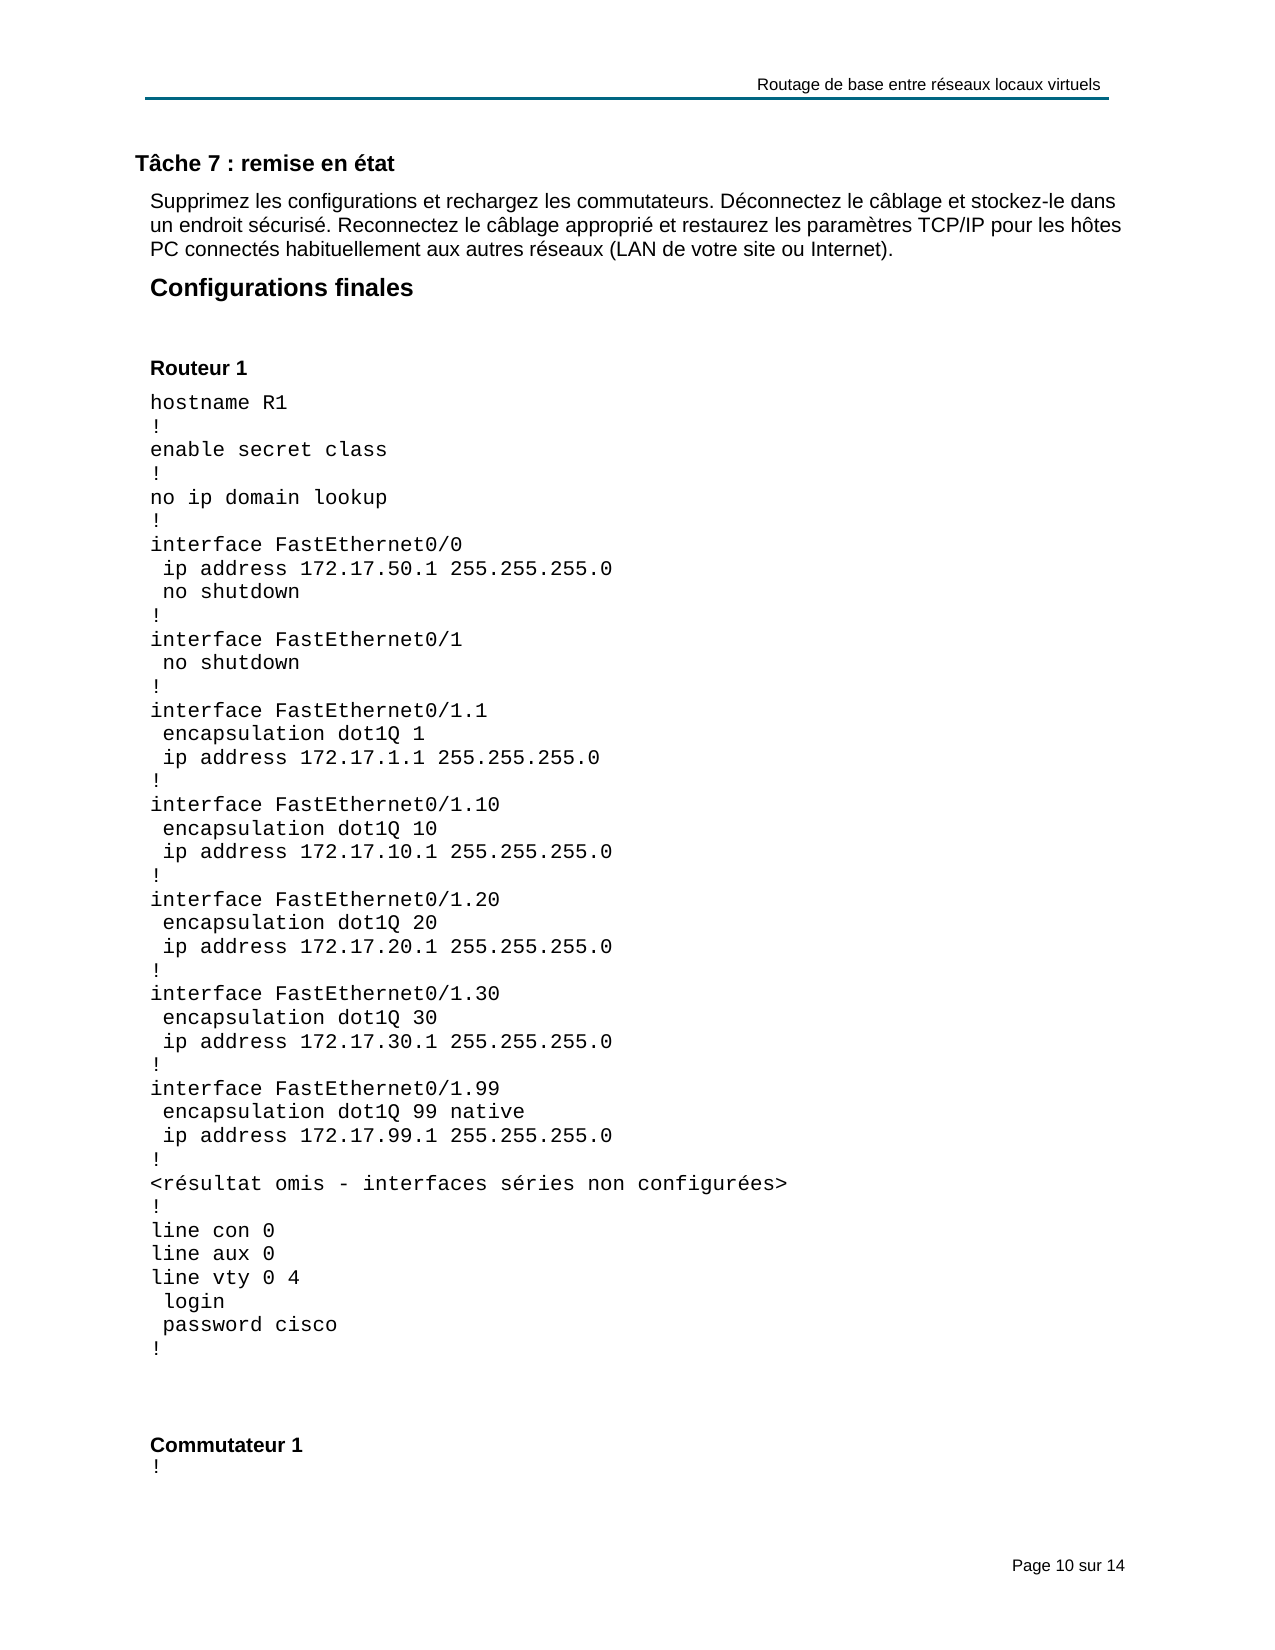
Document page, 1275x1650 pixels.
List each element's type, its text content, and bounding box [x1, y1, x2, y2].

text ip address 172.17.50.1 255.255.255.0 [150, 558, 1125, 581]
text ! [150, 1054, 1125, 1078]
text encapsulation dot1Q 20 [150, 912, 1125, 936]
text ! [150, 1338, 1125, 1362]
text ! [150, 865, 1125, 889]
text interface FastEthernet0/1 [150, 629, 1125, 652]
text ! [150, 1457, 1125, 1480]
text password cisco [150, 1314, 1125, 1338]
text encapsulation dot1Q 99 native [150, 1102, 1125, 1125]
text Tâche 7 : remise en état [135, 150, 1125, 176]
text ip address 172.17.20.1 255.255.255.0 [150, 936, 1125, 960]
text ip address 172.17.99.1 255.255.255.0 [150, 1125, 1125, 1149]
text ! [150, 1196, 1125, 1220]
text encapsulation dot1Q 1 [150, 723, 1125, 747]
text Routeur 1 [150, 356, 1125, 380]
text line aux 0 [150, 1243, 1125, 1267]
text ! [150, 510, 1125, 534]
text ! [150, 463, 1125, 487]
text ! [150, 960, 1125, 983]
text interface FastEthernet0/1.1 [150, 699, 1125, 723]
text encapsulation dot1Q 10 [150, 818, 1125, 841]
text interface FastEthernet0/1.99 [150, 1078, 1125, 1102]
text interface FastEthernet0/1.30 [150, 983, 1125, 1007]
text ! [150, 1149, 1125, 1172]
text ip address 172.17.1.1 255.255.255.0 [150, 747, 1125, 771]
text interface FastEthernet0/0 [150, 534, 1125, 558]
text Supprimez les configurations et rechargez les commutateurs. Déconnectez le câblage et stockez-le dans un endroit sécurisé. Reconnectez le câblage approprié et restaurez les paramètres TCP/IP pour les hôtes PC connectés habituellement aux autres réseaux (LAN de votre site ou Internet). [150, 189, 1125, 261]
text <résultat omis - interfaces séries non configurées> [150, 1172, 1125, 1196]
text ! [150, 676, 1125, 699]
text Configurations finales [150, 273, 1125, 302]
text enable secret class [150, 439, 1125, 463]
text no shutdown [150, 652, 1125, 676]
text no ip domain lookup [150, 487, 1125, 510]
text encapsulation dot1Q 30 [150, 1007, 1125, 1031]
text interface FastEthernet0/1.10 [150, 794, 1125, 818]
text ! [150, 771, 1125, 794]
text ip address 172.17.10.1 255.255.255.0 [150, 841, 1125, 865]
text Commutateur 1 [150, 1433, 1125, 1457]
text no shutdown [150, 581, 1125, 605]
text login [150, 1291, 1125, 1314]
text interface FastEthernet0/1.20 [150, 889, 1125, 912]
text line vty 0 4 [150, 1267, 1125, 1291]
text hostname R1 [150, 392, 1125, 416]
text ! [150, 416, 1125, 439]
text ! [150, 605, 1125, 629]
text line con 0 [150, 1220, 1125, 1243]
text ip address 172.17.30.1 255.255.255.0 [150, 1031, 1125, 1054]
